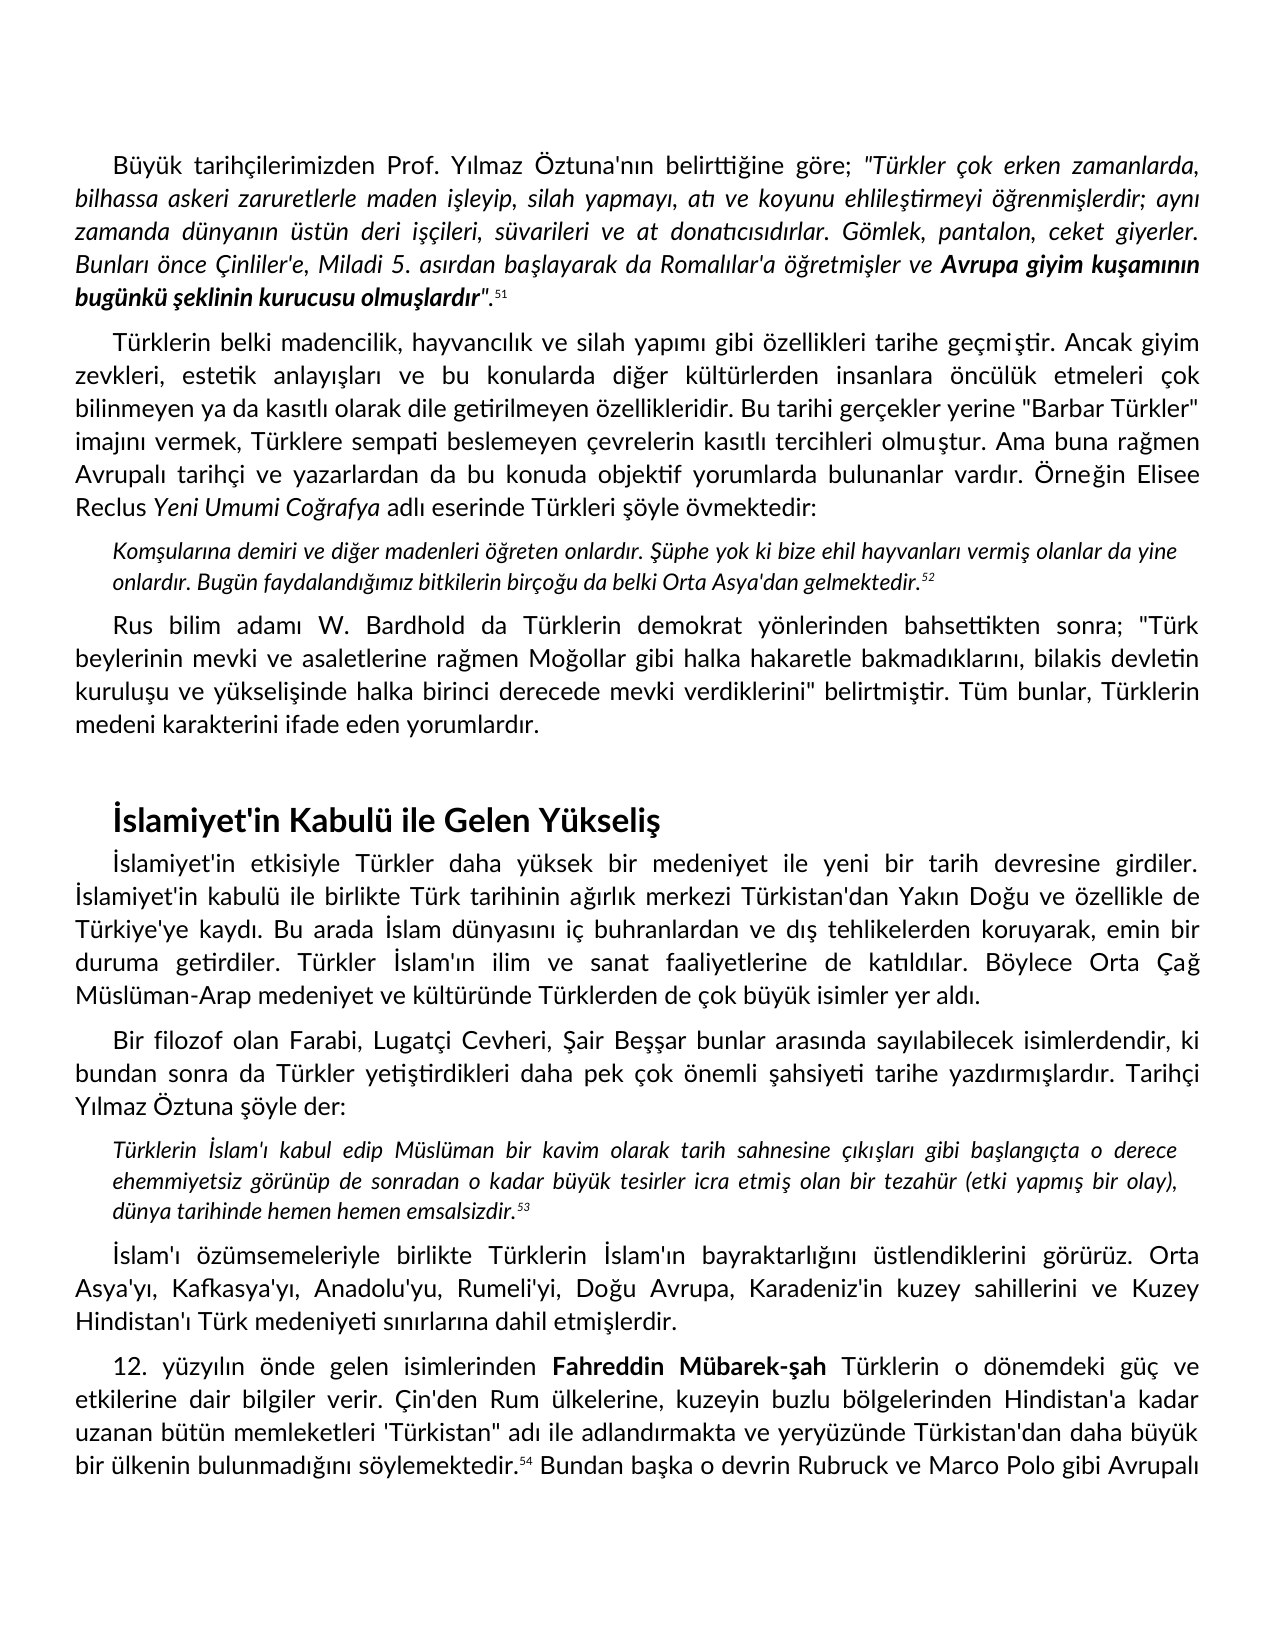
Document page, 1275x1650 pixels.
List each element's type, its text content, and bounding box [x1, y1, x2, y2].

text Büyük tarihçilerimizden Prof. Yılmaz Öztuna'nın belirttiğine göre; "Türkler çok erken zamanlarda, bilhassa askeri zaruretlerle maden işleyip, silah yapmayı, atı ve koyunu ehlileştirmeyi öğrenmişlerdir; aynı zamanda dünyanın üstün deri işçileri, süvarileri ve at donatıcısıdırlar. Gömlek, pantalon, ceket giyerler. Bunları önce Çinliler'e, Miladi 5. asırdan başlayarak da Romalılar'a öğretmişler ve Avrupa giyim kuşamının bugünkü şeklinin kurucusu olmuşlardır".51 [75, 150, 1200, 312]
subtitle İslamiyet'in Kabulü ile Gelen Yükseliş [112, 799, 1200, 839]
text Türklerin İslam'ı kabul edip Müslüman bir kavim olarak tarih sahnesine çıkışları gibi başlangıçta o derece ehemmiyetsiz görünüp de sonradan o kadar büyük tesirler icra etmiş olan bir tezahür (etki yapmış bir olay), dünya tarihinde hemen hemen emsalsizdir.53 [112, 1136, 1178, 1224]
text Bir filozof olan Farabi, Lugatçi Cevheri, Şair Beşşar bunlar arasında sayılabilecek isimlerdendir, ki bundan sonra da Türkler yetiştirdikleri daha pek çok önemli şahsiyeti tarihe yazdırmışlardır. Tarihçi Yılmaz Öztuna şöyle der: [75, 1025, 1200, 1121]
text Komşularına demiri ve diğer madenleri öğreten onlardır. Şüphe yok ki bize ehil hayvanları vermiş olanlar da yine onlardır. Bugün faydalandığımız bitkilerin birçoğu da belki Orta Asya'dan gelmektedir.52 [112, 537, 1178, 595]
text 12. yüzyılın önde gelen isimlerinden Fahreddin Mübarek-şah Türklerin o dönemdeki güç ve etkilerine dair bilgiler verir. Çin'den Rum ülkelerine, kuzeyin buzlu bölgelerinden Hindistan'a kadar uzanan bütün memleketleri 'Türkistan" adı ile adlandırmakta ve yeryüzünde Türkistan'dan daha büyük bir ülkenin bulunmadığını söylemektedir.54 Bundan başka o devrin Rubruck ve Marco Polo gibi Avrupalı [75, 1351, 1200, 1479]
text İslam'ı özümsemeleriyle birlikte Türklerin İslam'ın bayraktarlığını üstlendiklerini görürüz. Orta Asya'yı, Kafkasya'yı, Anadolu'yu, Rumeli'yi, Doğu Avrupa, Karadeniz'in kuzey sahillerini ve Kuzey Hindistan'ı Türk medeniyeti sınırlarına dahil etmişlerdir. [75, 1239, 1200, 1335]
text İslamiyet'in etkisiyle Türkler daha yüksek bir medeniyet ile yeni bir tarih devresine girdiler. İslamiyet'in kabulü ile birlikte Türk tarihinin ağırlık merkezi Türkistan'dan Yakın Doğu ve özellikle de Türkiye'ye kaydı. Bu arada İslam dünyasını iç buhranlardan ve dış tehlikelerden koruyarak, emin bir duruma getirdiler. Türkler İslam'ın ilim ve sanat faaliyetlerine de katıldılar. Böylece Orta Çağ Müslüman-Arap medeniyet ve kültüründe Türklerden de çok büyük isimler yer aldı. [75, 848, 1200, 1009]
text Türklerin belki madencilik, hayvancılık ve silah yapımı gibi özellikleri tarihe geçmiştir. Ancak giyim zevkleri, estetik anlayışları ve bu konularda diğer kültürlerden insanlara öncülük etmeleri çok bilinmeyen ya da kasıtlı olarak dile getirilmeyen özellikleridir. Bu tarihi gerçekler yerine "Barbar Türkler" imajını vermek, Türklere sempati beslemeyen çevrelerin kasıtlı tercihleri olmuştur. Ama buna rağmen Avrupalı tarihçi ve yazarlardan da bu konuda objektif yorumlarda bulunanlar vardır. Örneğin Elisee Reclus Yeni Umumi Coğrafya adlı eserinde Türkleri şöyle övmektedir: [75, 327, 1200, 522]
text Rus bilim adamı W. Bardhold da Türklerin demokrat yönlerinden bahsettikten sonra; "Türk beylerinin mevki ve asaletlerine rağmen Moğollar gibi halka hakaretle bakmadıklarını, bilakis devletin kuruluşu ve yükselişinde halka birinci derecede mevki verdiklerini" belirtmiştir. Tüm bunlar, Türklerin medeni karakterini ifade eden yorumlardır. [75, 610, 1200, 739]
